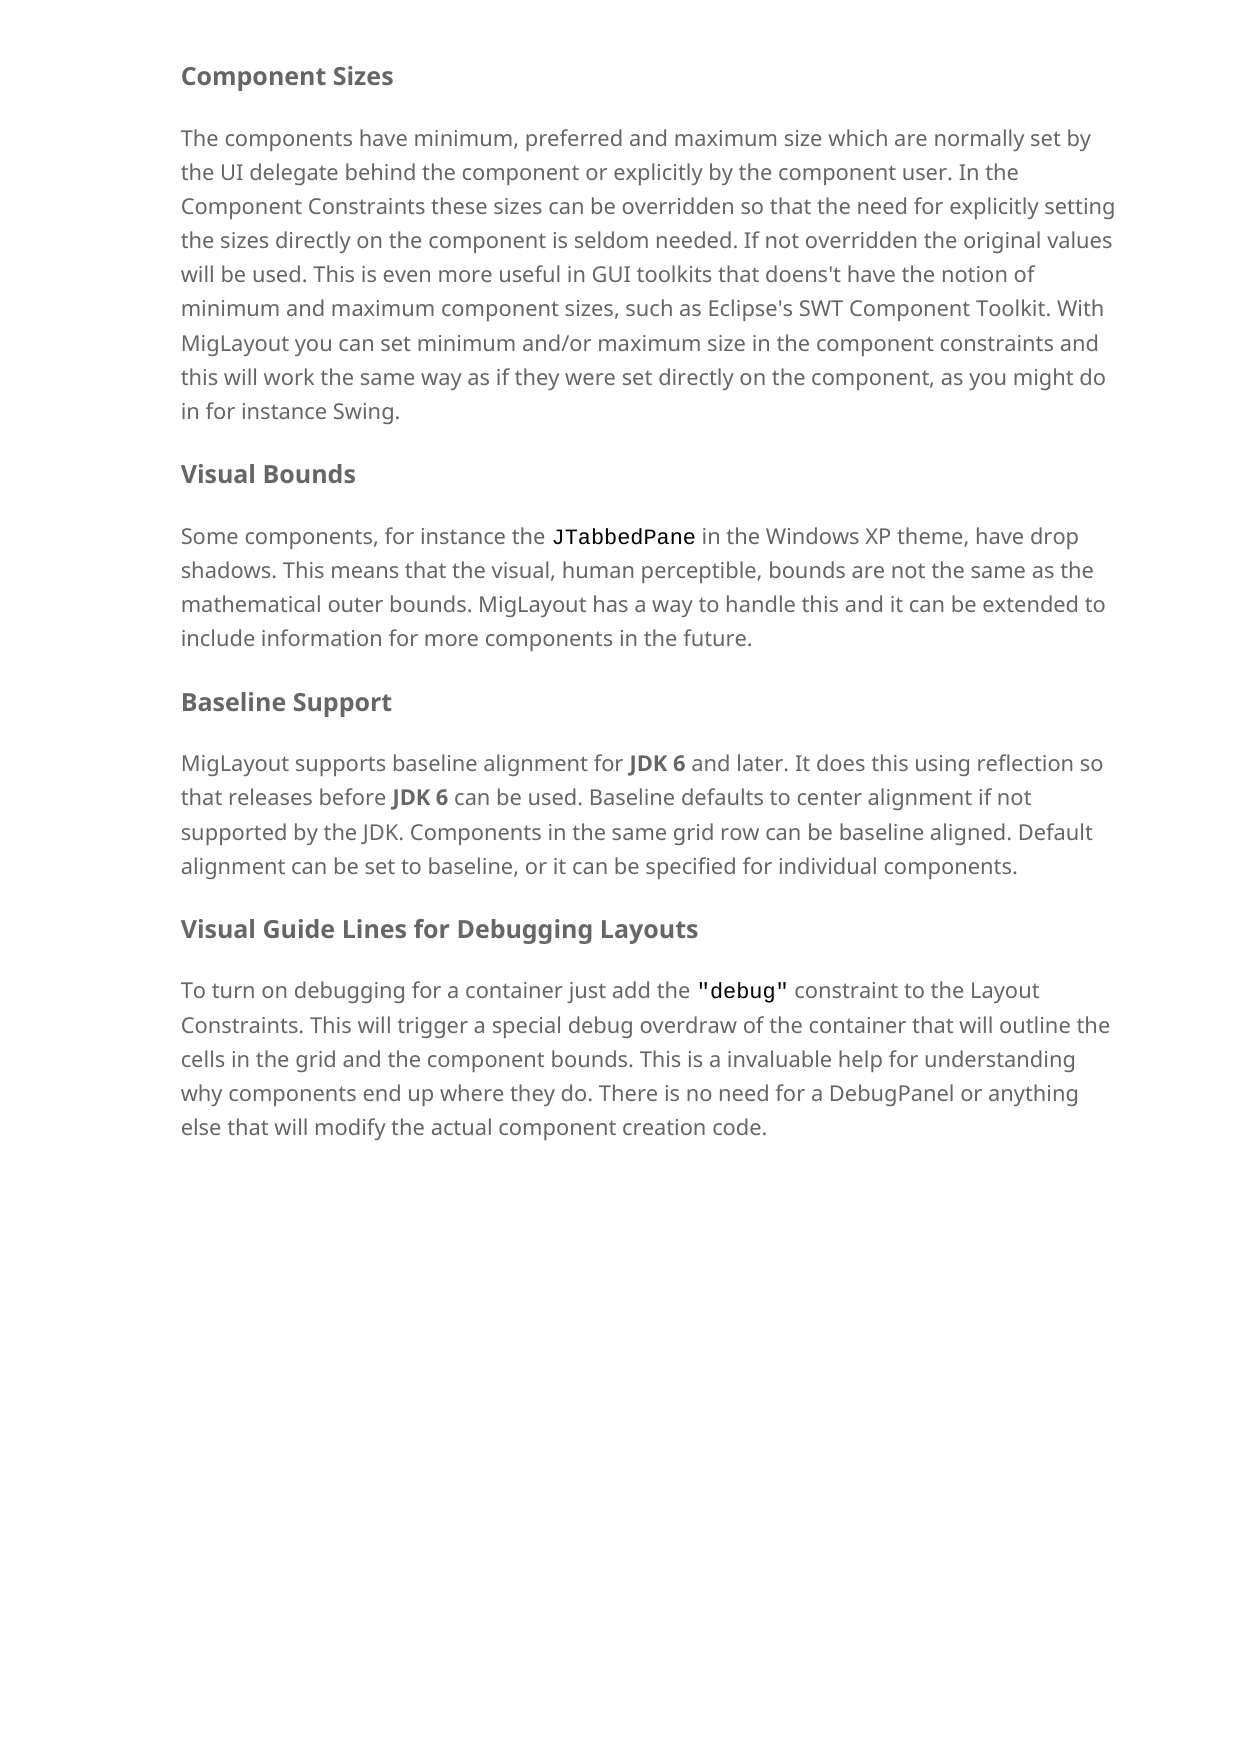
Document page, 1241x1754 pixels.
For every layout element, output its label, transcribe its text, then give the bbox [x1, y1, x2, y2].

text The components have minimum, preferred and maximum size which are normally set by the UI delegate behind the component or explicitly by the component user. In the Component Constraints these sizes can be overridden so that the need for explicitly setting the sizes directly on the component is seldom needed. If not overridden the original values will be used. This is even more useful in GUI toolkits that doens't have the notion of minimum and maximum component sizes, such as Eclipse's SWT Component Toolkit. With MigLayout you can set minimum and/or maximum size in the component constraints and this will work the same way as if they were set directly on the component, as you might do in for instance Swing. [181, 123, 1119, 426]
subtitle Baseline Support [181, 685, 1119, 719]
subtitle Component Sizes [181, 59, 1119, 93]
text MigLayout supports baseline alignment for JDK 6 and later. It does this using reflection so that releases before JDK 6 can be used. Baseline defaults to center alignment if not supported by the JDK. Components in the same grid row can be baseline aligned. Default alignment can be set to baseline, or it can be specified for individual components. [181, 748, 1119, 881]
text To turn on debugging for a container just add the "debug" constraint to the Layout Constraints. This will trigger a special debug overdraw of the container that will outline the cells in the grid and the component bounds. This is a invaluable help for understanding why components end up where they do. There is no need for a DebugPanel or anything else that will modify the actual component creation code. [181, 976, 1119, 1142]
text Some components, for instance the JTabbedPane in the Windows XP theme, have drop shadows. This means that the visual, human perceptible, bounds are not the same as the mathematical outer bounds. MigLayout has a way to handle this and it can be extended to include information for more components in the future. [181, 521, 1119, 653]
subtitle Visual Bounds [181, 457, 1119, 491]
subtitle Visual Guide Lines for Debugging Layouts [181, 912, 1119, 946]
